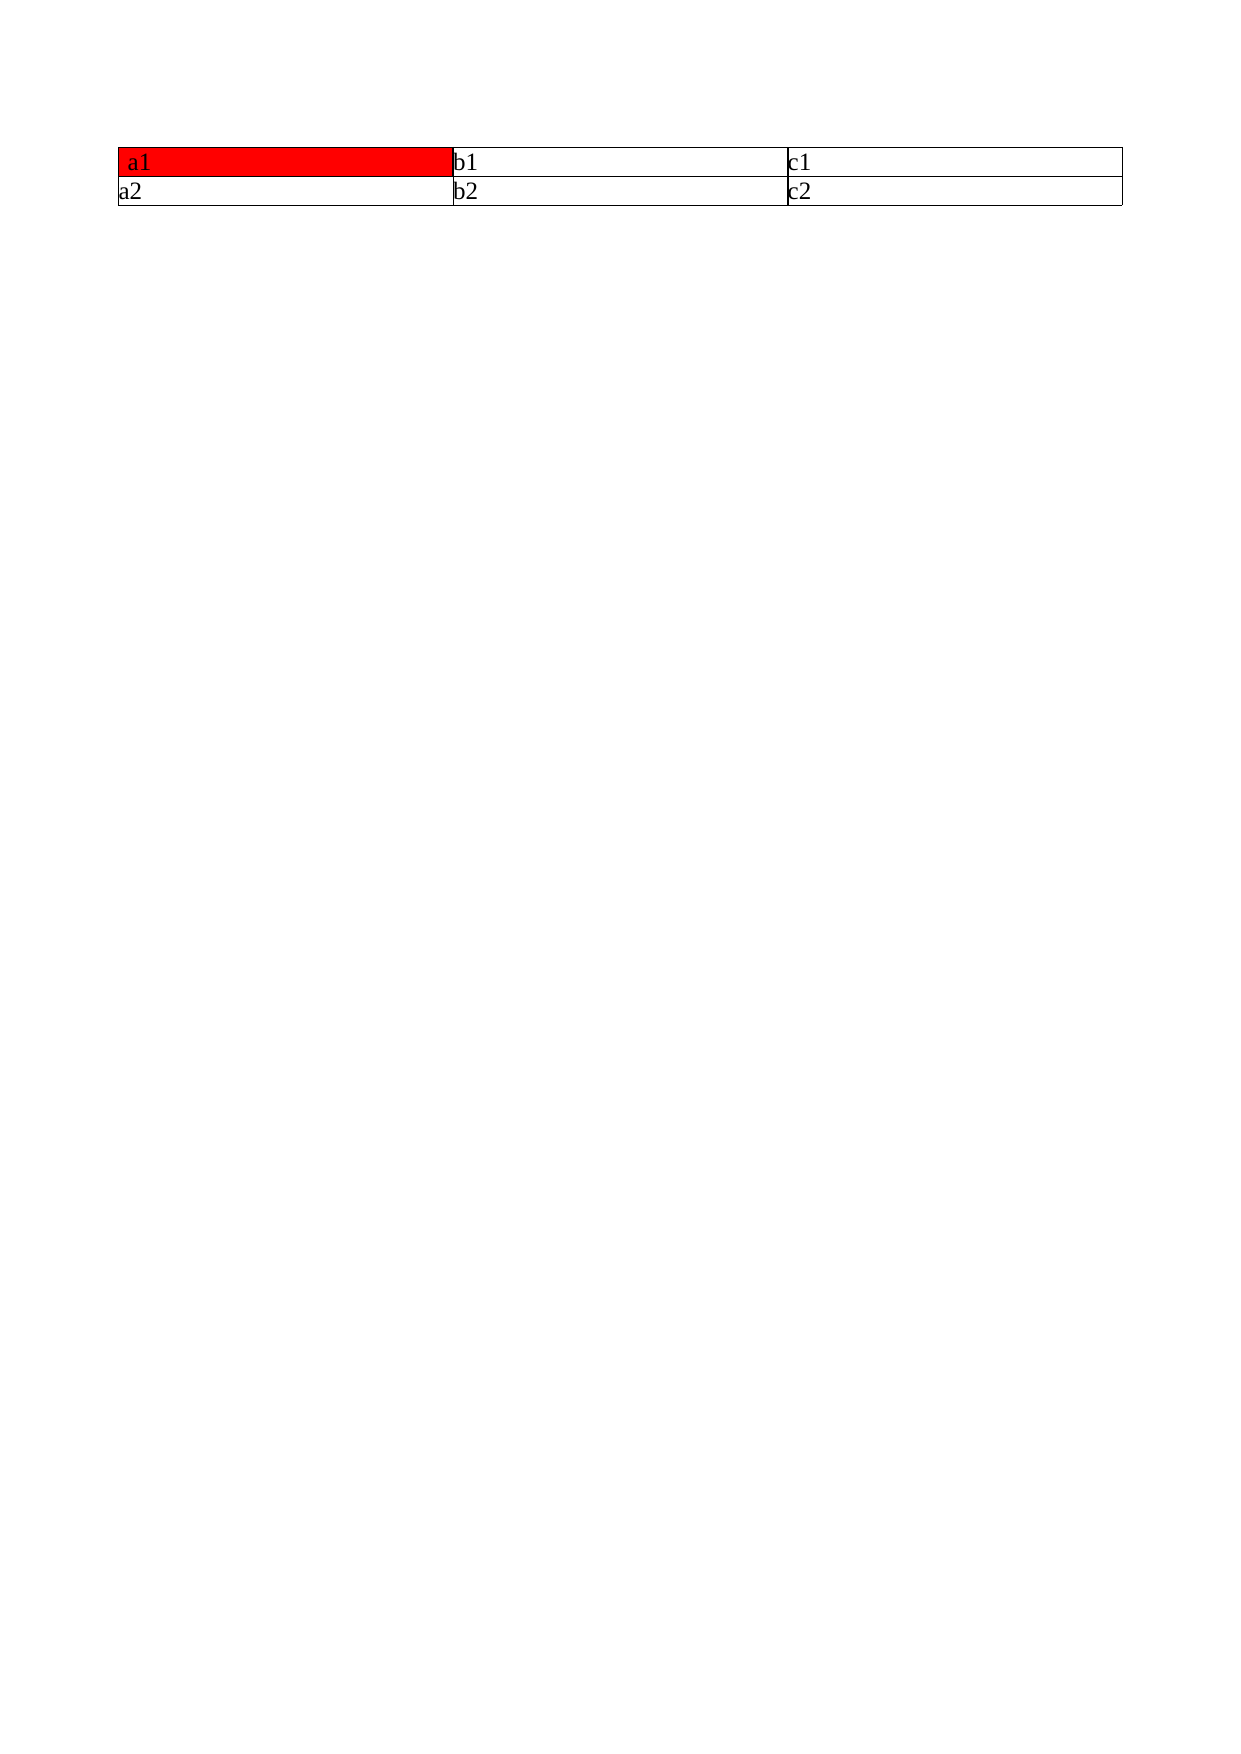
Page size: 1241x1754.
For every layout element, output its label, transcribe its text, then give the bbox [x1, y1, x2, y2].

table_cell c2 [789, 177, 1122, 205]
table_header b1 [454, 148, 787, 176]
table_header c1 [789, 148, 1122, 176]
table_cell b2 [454, 177, 787, 205]
table_cell a2 [119, 177, 453, 205]
